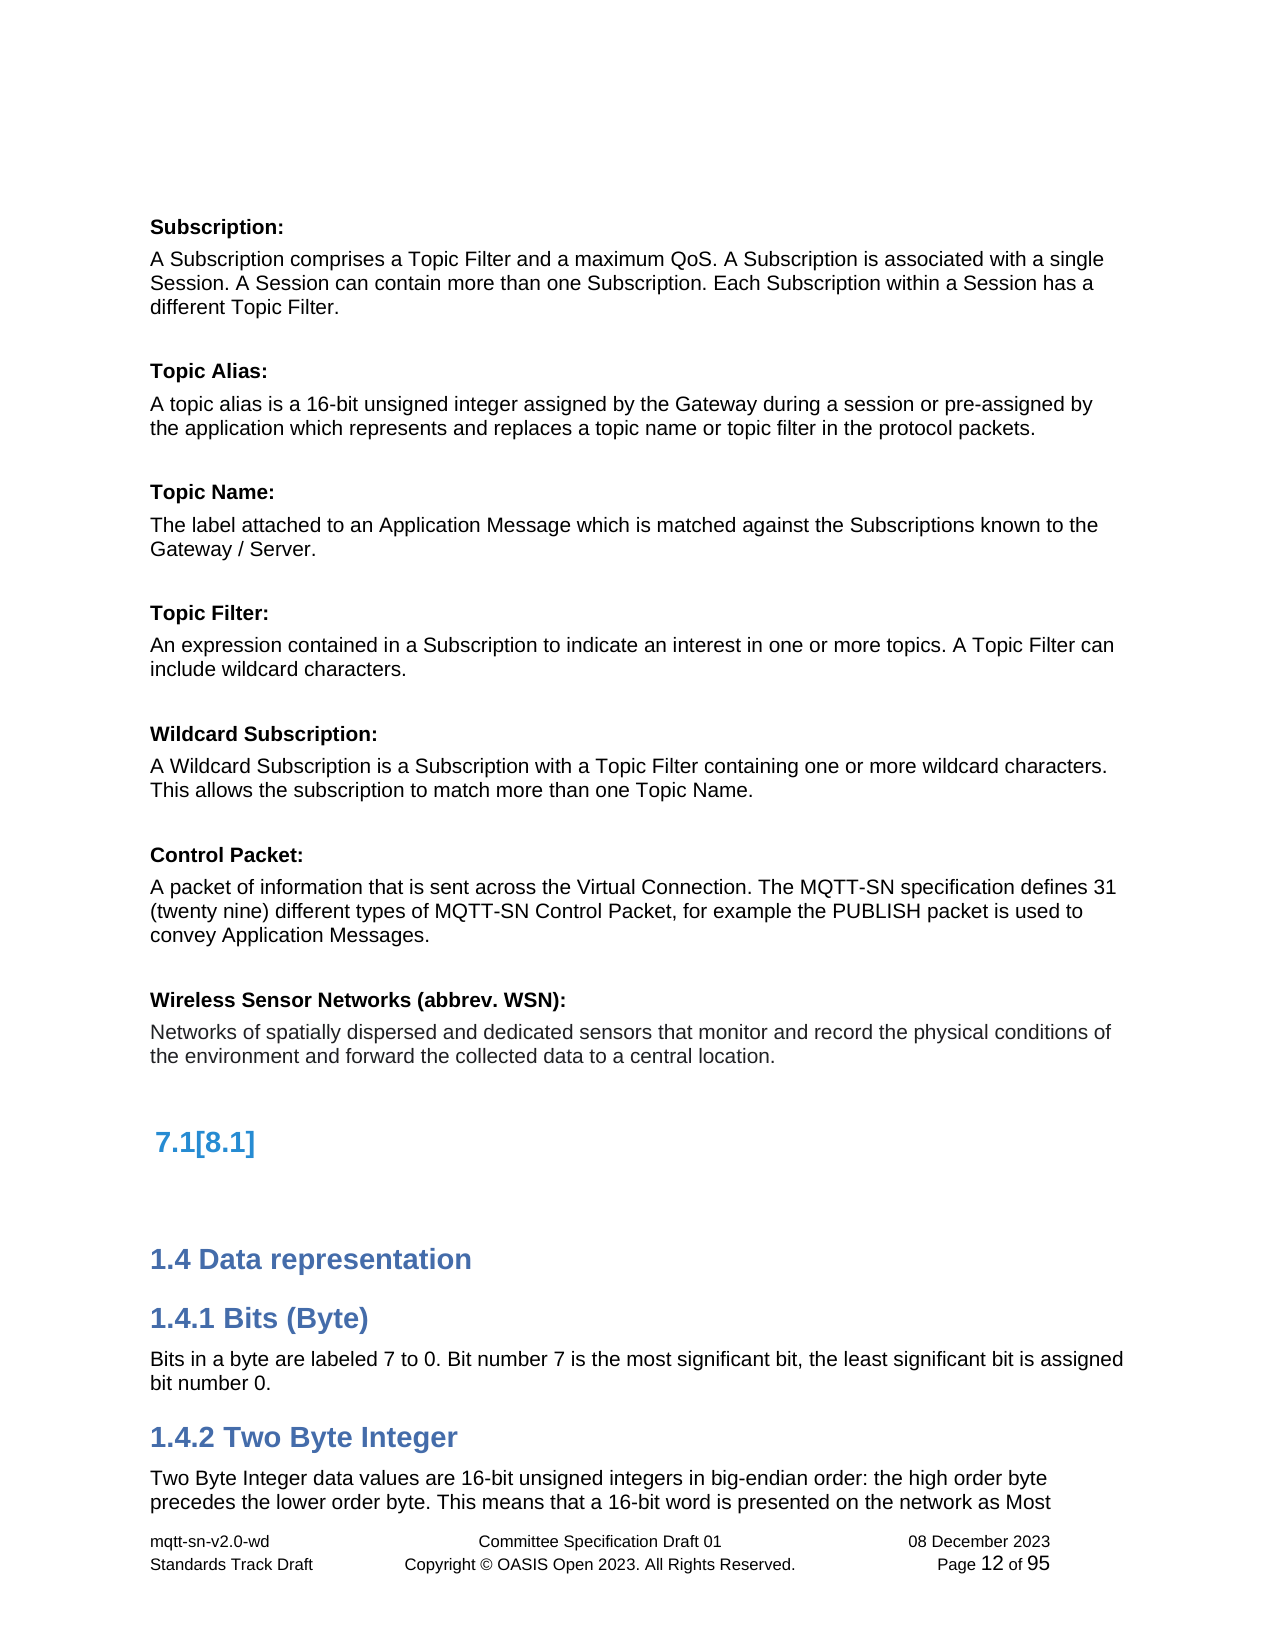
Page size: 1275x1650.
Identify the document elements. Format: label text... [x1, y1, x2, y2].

text Subscription: [150, 214, 1125, 238]
text A Subscription comprises a Topic Filter and a maximum QoS. A Subscription is associated with a single Session. A Session can contain more than one Subscription. Each Subscription within a Session has a different Topic Filter. [150, 247, 1125, 319]
text Wildcard Subscription: [150, 722, 1125, 746]
text Topic Alias: [150, 359, 1125, 383]
text Topic Name: [150, 480, 1125, 504]
text An expression contained in a Subscription to indicate an interest in one or more topics. A Topic Filter can include wildcard characters. [150, 633, 1125, 681]
subtitle 1.4 Data representation [150, 1242, 1125, 1276]
text A Wildcard Subscription is a Subscription with a Topic Filter containing one or more wildcard characters. This allows the subscription to match more than one Topic Name. [150, 754, 1125, 802]
text Two Byte Integer data values are 16-bit unsigned integers in big-endian order: the high order byte precedes the lower order byte. This means that a 16-bit word is presented on the network as Most [150, 1466, 1125, 1513]
text Bits in a byte are labeled 7 to 0. Bit number 7 is the most significant bit, the least significant bit is assigned bit number 0. [150, 1347, 1125, 1394]
text Networks of spatially dispersed and dedicated sensors that monitor and record the physical conditions of the environment and forward the collected data to a central location. [150, 1020, 1125, 1068]
text Topic Filter: [150, 601, 1125, 625]
text A topic alias is a 16-bit unsigned integer assigned by the Gateway during a session or pre-assigned by the application which represents and replaces a topic name or topic filter in the protocol packets. [150, 392, 1125, 439]
text Wireless Sensor Networks (abbrev. WSN): [150, 987, 1125, 1011]
subtitle 1.4.2 Two Byte Integer [150, 1419, 1125, 1453]
text The label attached to an Application Message which is matched against the Subscriptions known to the Gateway / Server. [150, 512, 1125, 560]
subtitle 1.4.1 Bits (Byte) [150, 1301, 1125, 1334]
text Control Packet: [150, 843, 1125, 867]
text A packet of information that is sent across the Virtual Connection. The MQTT-SN specification defines 31 (twenty nine) different types of MQTT-SN Control Packet, for example the PUBLISH packet is used to convey Application Messages. [150, 875, 1125, 947]
